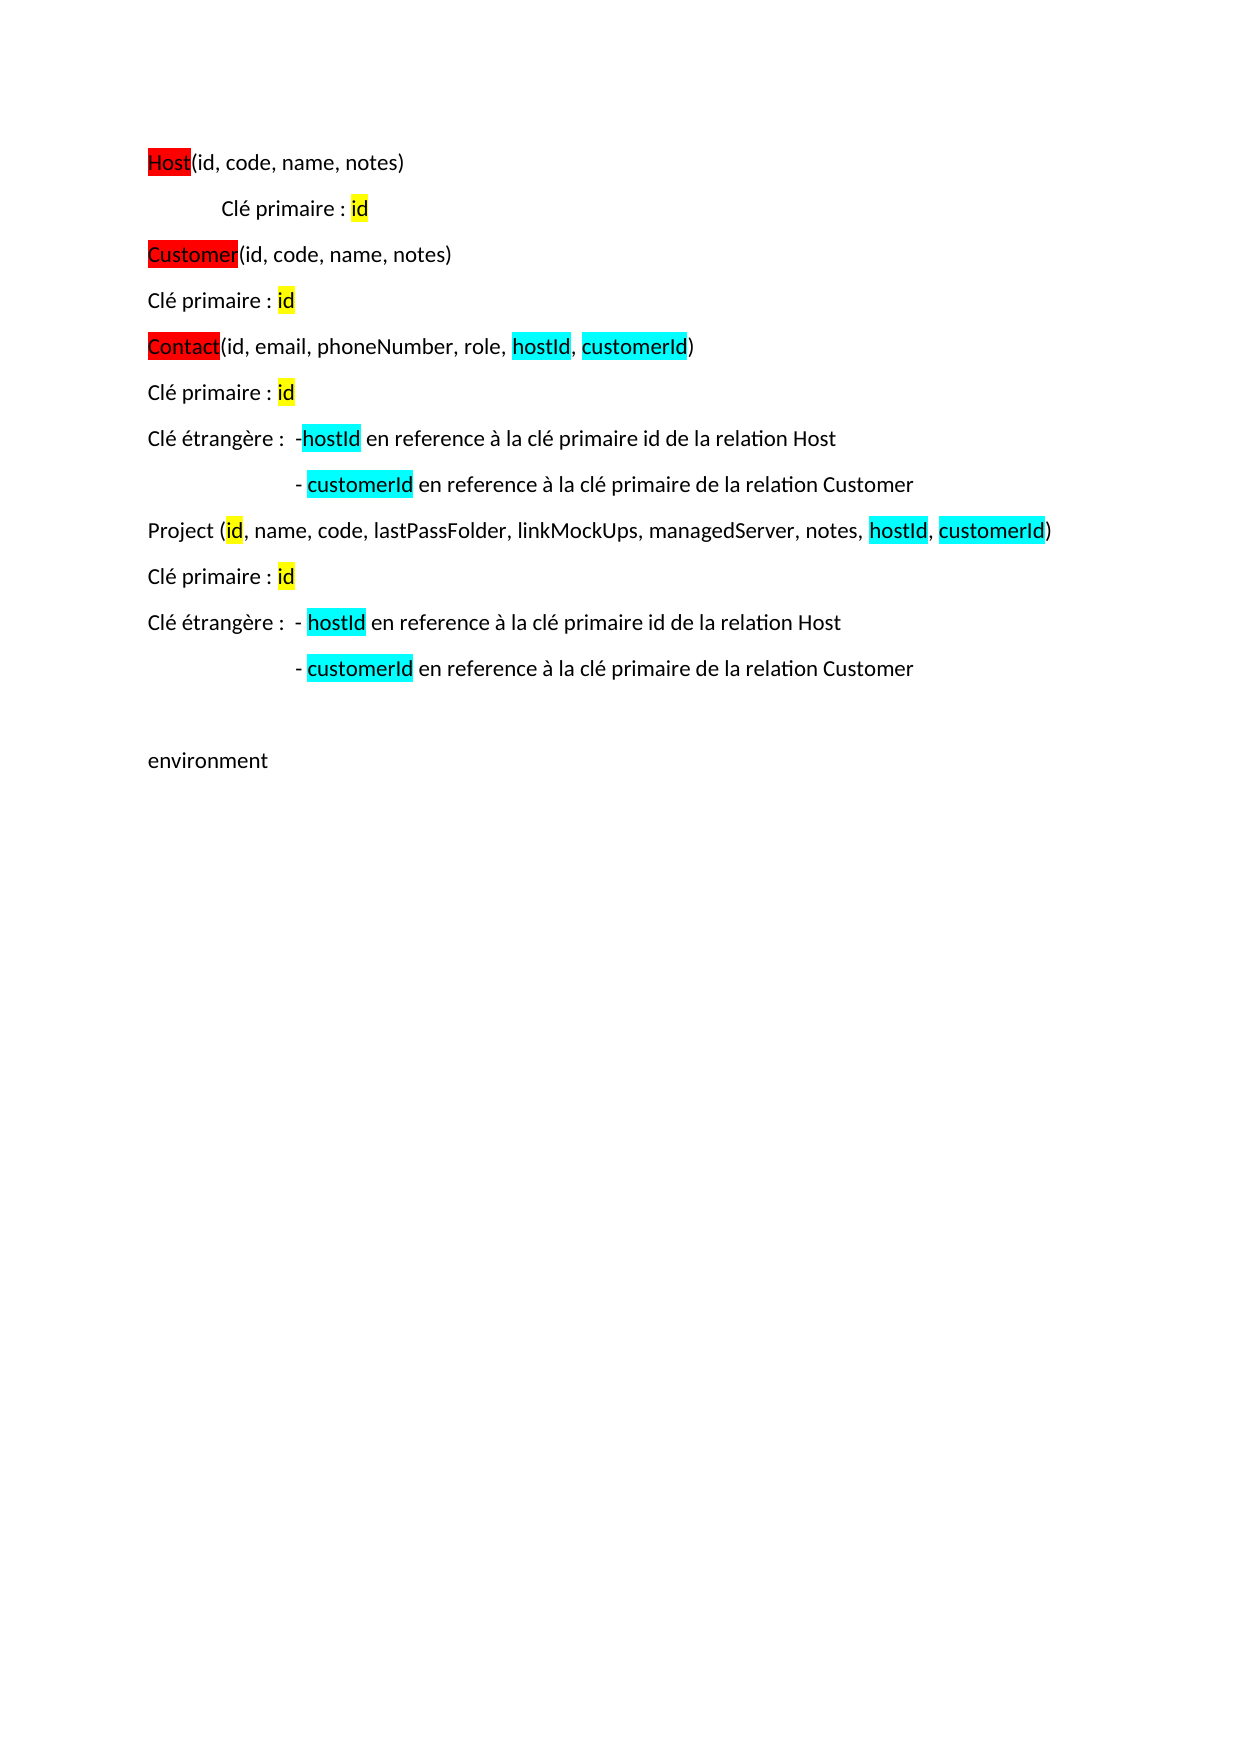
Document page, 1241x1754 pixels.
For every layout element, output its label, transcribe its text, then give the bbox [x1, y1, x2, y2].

text environment [148, 746, 1093, 774]
text Clé étrangère : - hostId en reference à la clé primaire id de la relation Host [148, 608, 1093, 636]
text Clé primaire : id [148, 562, 1093, 590]
text Contact(id, email, phoneNumber, role, hostId, customerId) [148, 332, 1093, 360]
text - customerId en reference à la clé primaire de la relation Customer [148, 654, 1093, 682]
text Clé primaire : id [148, 194, 1093, 222]
text Clé primaire : id [148, 378, 1093, 406]
text - customerId en reference à la clé primaire de la relation Customer [148, 470, 1093, 498]
text Customer(id, code, name, notes) [148, 240, 1093, 268]
text Clé primaire : id [148, 286, 1093, 314]
text Clé étrangère : -hostId en reference à la clé primaire id de la relation Host [148, 424, 1093, 452]
text Project (id, name, code, lastPassFolder, linkMockUps, managedServer, notes, hostId, customerId) [148, 516, 1093, 544]
text Host(id, code, name, notes) [148, 148, 1093, 176]
